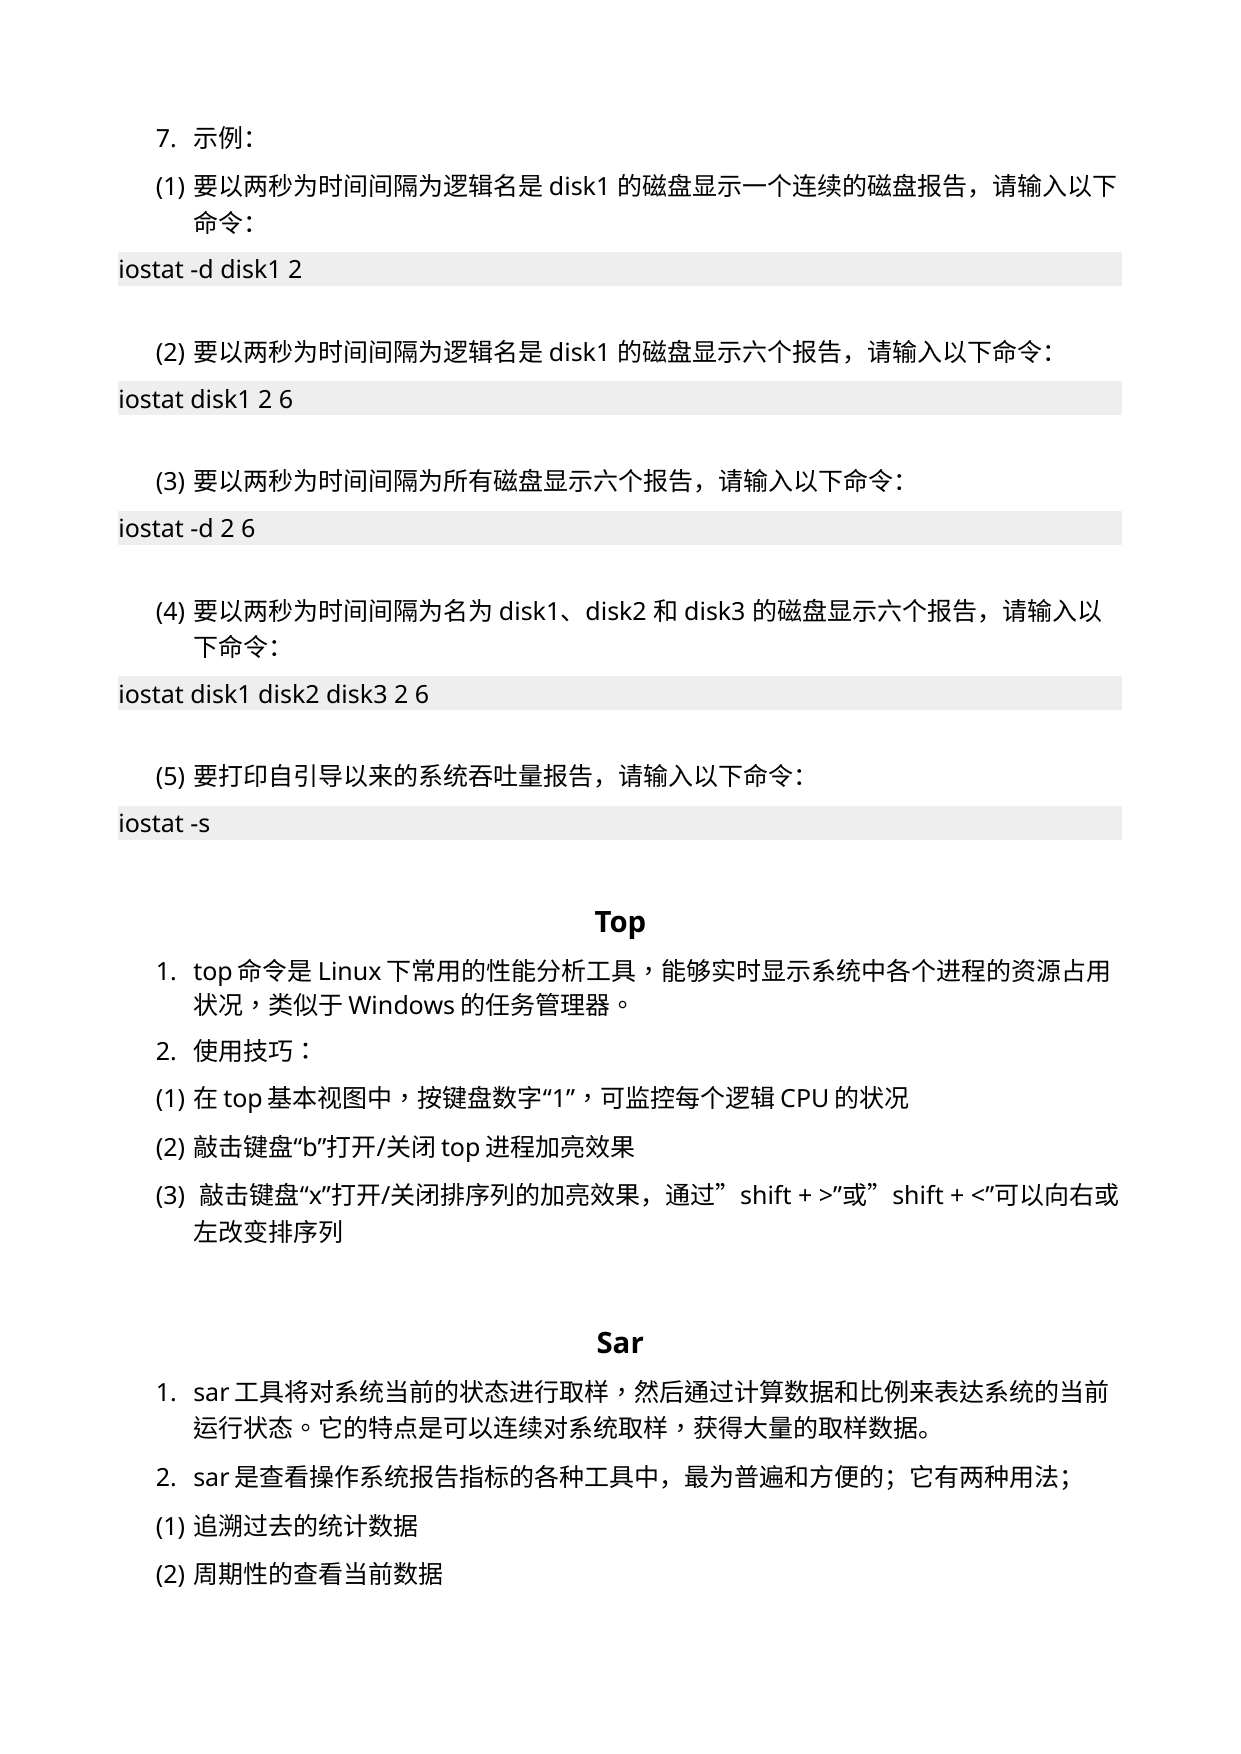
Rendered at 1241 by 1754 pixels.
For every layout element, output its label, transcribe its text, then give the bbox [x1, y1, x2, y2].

table_header iostat disk1 disk2 disk3 2 6 [118, 676, 1122, 710]
table_header iostat -d 2 6 [118, 511, 1122, 545]
list 要以两秒为时间间隔为逻辑名是 disk1 的磁盘显示六个报告，请输入以下命令： [156, 332, 1122, 369]
subtitle Top [118, 901, 1122, 941]
table_header iostat -s [118, 806, 1122, 840]
list 周期性的查看当前数据 [156, 1555, 1122, 1591]
list top命令是Linux下常用的性能分析工具，能够实时显示系统中各个进程的资源占用状况，类似于Windows的任务管理器。 [156, 953, 1122, 1021]
list 要以两秒为时间间隔为逻辑名是 disk1 的磁盘显示一个连续的磁盘报告，请输入以下命令： [156, 167, 1122, 239]
list 要以两秒为时间间隔为所有磁盘显示六个报告，请输入以下命令： [156, 462, 1122, 498]
list 要打印自引导以来的系统吞吐量报告，请输入以下命令： [156, 757, 1122, 793]
list 示例： [156, 118, 1122, 154]
list sar工具将对系统当前的状态进行取样，然后通过计算数据和比例来表达系统的当前运行状态。它的特点是可以连续对系统取样，获得大量的取样数据。 [156, 1374, 1122, 1445]
list 敲击键盘“x”打开/关闭排序列的加亮效果，通过”shift + >”或”shift + <”可以向右或左改变排序列 [156, 1176, 1122, 1248]
table_header iostat disk1 2 6 [118, 381, 1122, 415]
subtitle Sar [118, 1322, 1122, 1362]
list 敲击键盘“b”打开/关闭top进程加亮效果 [156, 1127, 1122, 1163]
list sar是查看操作系统报告指标的各种工具中，最为普遍和方便的；它有两种用法； [156, 1457, 1122, 1493]
list 在top基本视图中，按键盘数字“1”，可监控每个逻辑CPU的状况 [156, 1081, 1122, 1114]
list 要以两秒为时间间隔为名为 disk1、disk2 和 disk3 的磁盘显示六个报告，请输入以下命令： [156, 591, 1122, 664]
table_header iostat -d disk1 2 [118, 252, 1122, 286]
list 使用技巧： [156, 1034, 1122, 1068]
list 追溯过去的统计数据 [156, 1506, 1122, 1542]
